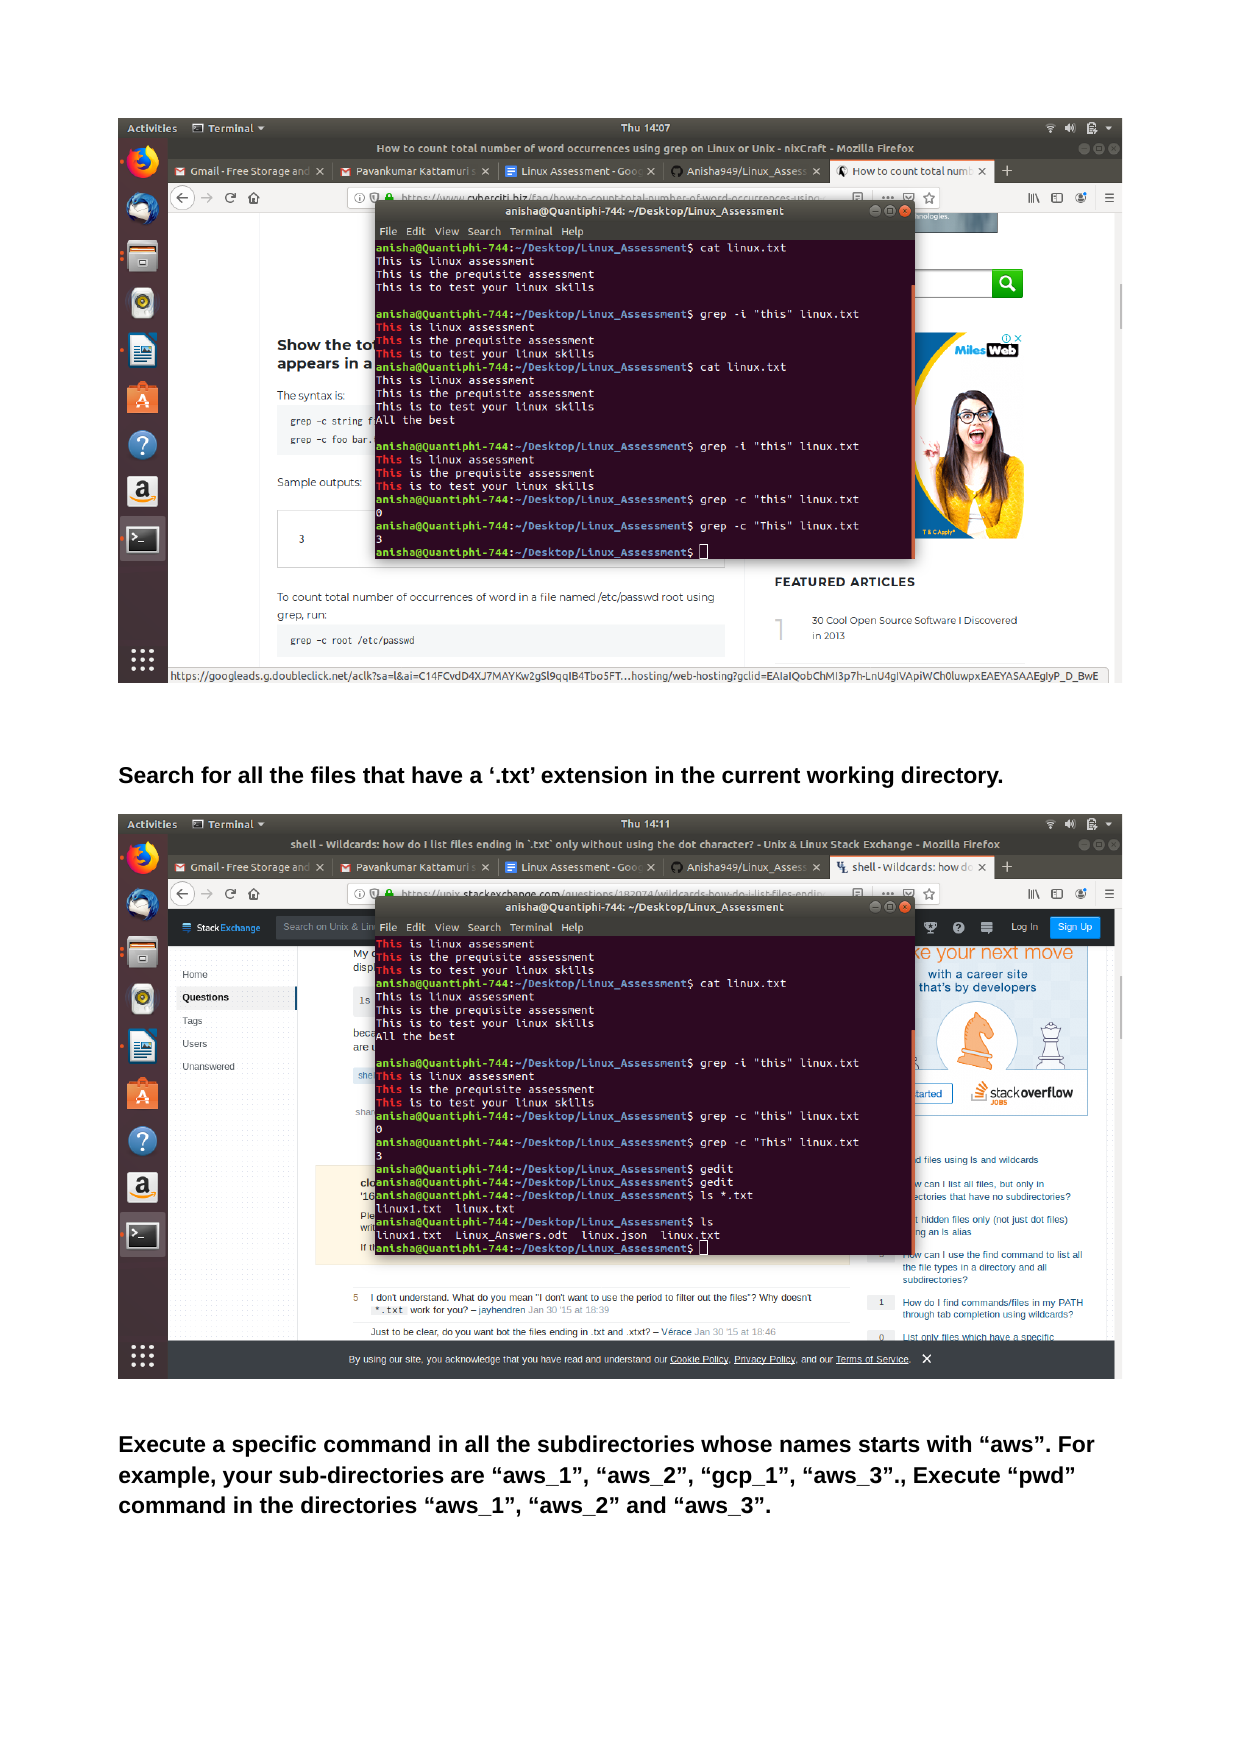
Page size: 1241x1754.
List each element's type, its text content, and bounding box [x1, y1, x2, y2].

text Search for all the files that have a ‘.txt’ extension in the current working directory. [118, 762, 1122, 788]
picture [118, 814, 1123, 1379]
picture [118, 118, 1123, 683]
text Execute a specific command in all the subdirectories whose names starts with “aws”. For example, your sub-directories are “aws_1”, “aws_2”, “gcp_1”, “aws_3”., Execute “pwd” command in the directories “aws_1”, “aws_2” and “aws_3”. [118, 1431, 1122, 1518]
